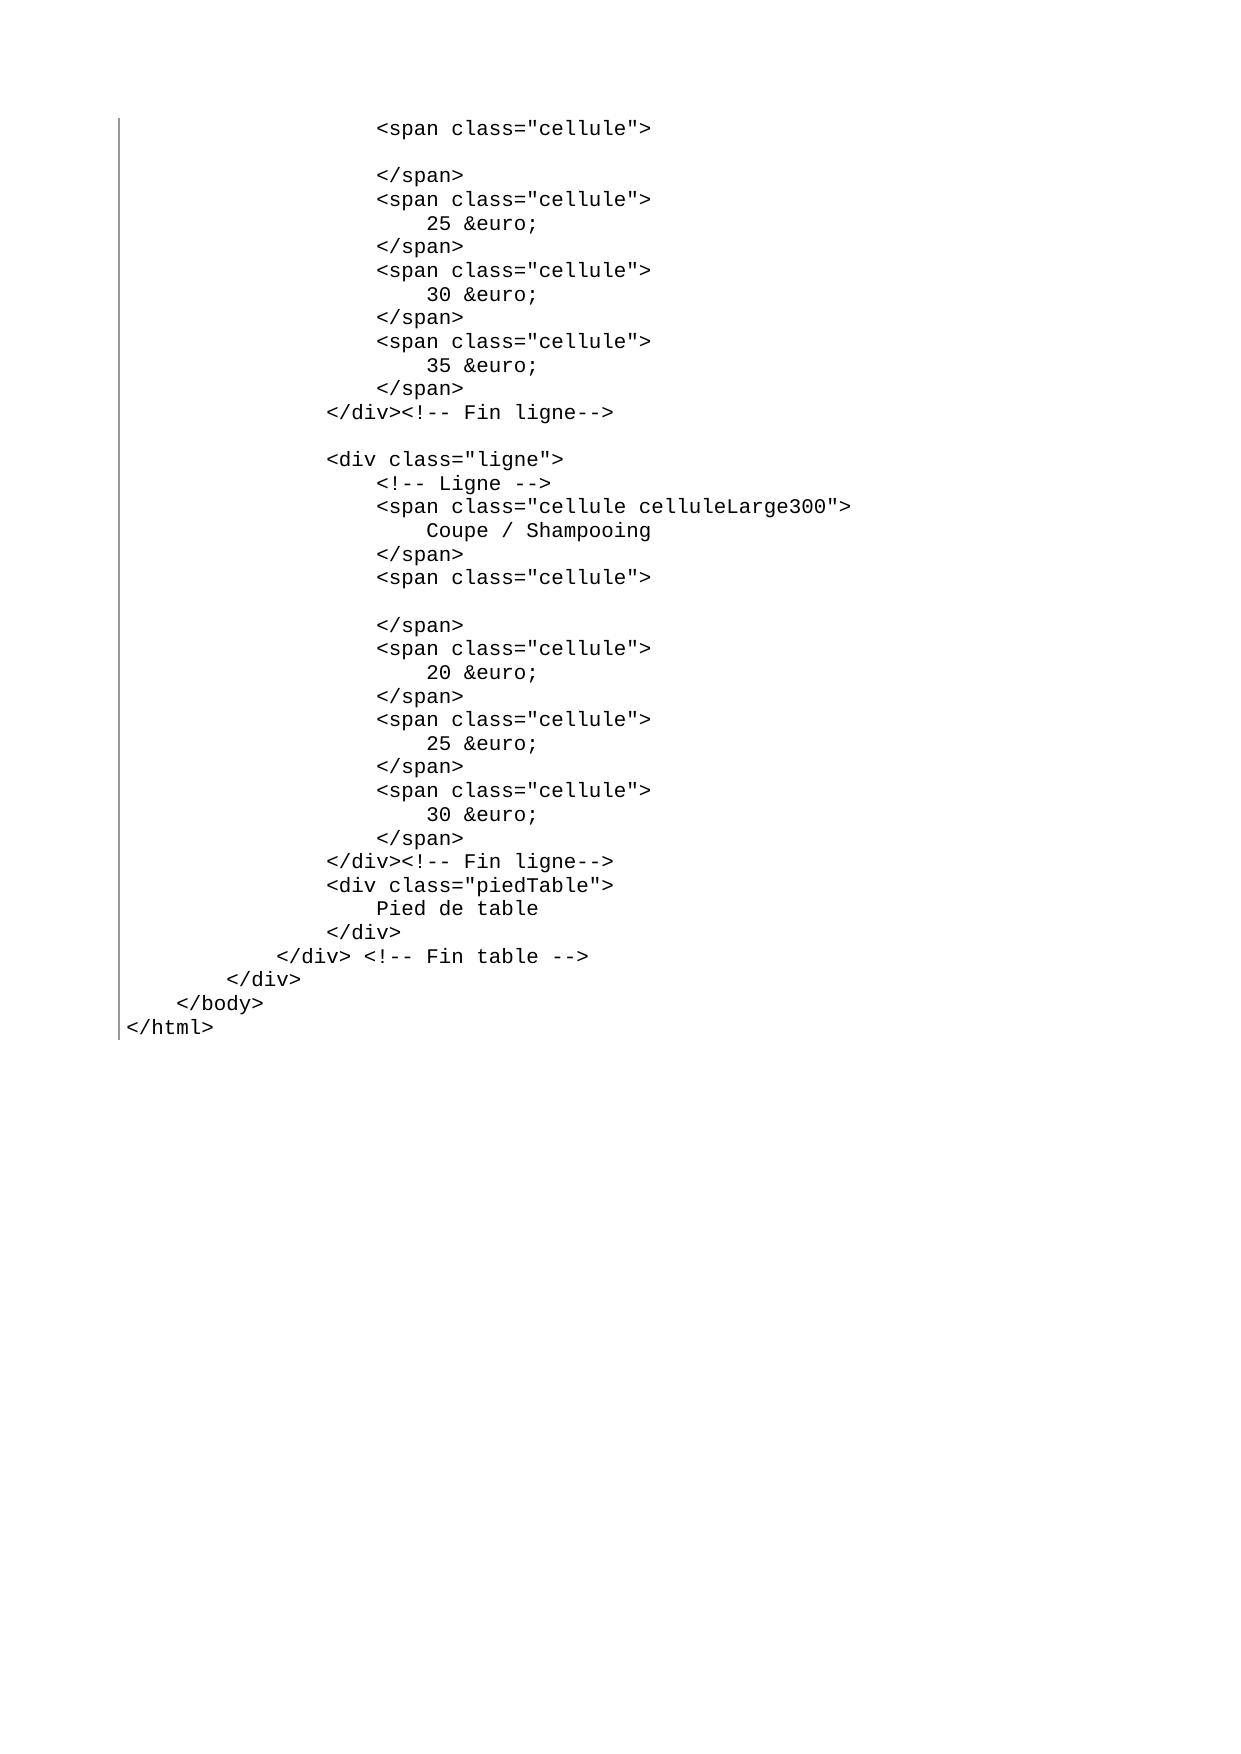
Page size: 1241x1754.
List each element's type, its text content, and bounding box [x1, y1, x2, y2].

text <span class="cellule"> [120, 331, 1122, 354]
text Coupe / Shampooing [120, 520, 1122, 544]
text <span class="cellule"> [120, 638, 1122, 662]
text </span> [120, 686, 1122, 709]
text </span> [120, 236, 1122, 260]
text 25 &euro; [120, 213, 1122, 236]
text </body> [120, 993, 1122, 1017]
text 30 &euro; [120, 284, 1122, 307]
text </div> [120, 969, 1122, 993]
text <span class="cellule"> [120, 567, 1122, 591]
text <span class="cellule"> [120, 260, 1122, 284]
text </span> [120, 757, 1122, 780]
text <span class="cellule"> [120, 118, 1122, 142]
text 35 &euro; [120, 354, 1122, 378]
text 25 &euro; [120, 733, 1122, 757]
text </div> [120, 922, 1122, 946]
text Pied de table [120, 898, 1122, 922]
text <!-- Ligne --> [120, 473, 1122, 496]
text </span> [120, 165, 1122, 189]
text </span> [120, 544, 1122, 567]
text <div class="ligne"> [120, 449, 1122, 473]
text </div> <!-- Fin table --> [120, 946, 1122, 969]
text </span> [120, 615, 1122, 638]
text <span class="cellule celluleLarge300"> [120, 496, 1122, 520]
text 20 &euro; [120, 662, 1122, 686]
text </html> [120, 1017, 1122, 1040]
text </span> [120, 307, 1122, 331]
text </span> [120, 378, 1122, 402]
text <div class="piedTable"> [120, 875, 1122, 898]
text </div><!-- Fin ligne--> [120, 851, 1122, 875]
text <span class="cellule"> [120, 189, 1122, 213]
text </div><!-- Fin ligne--> [120, 402, 1122, 426]
text <span class="cellule"> [120, 709, 1122, 733]
text <span class="cellule"> [120, 780, 1122, 804]
text 30 &euro; [120, 804, 1122, 827]
text </span> [120, 827, 1122, 851]
